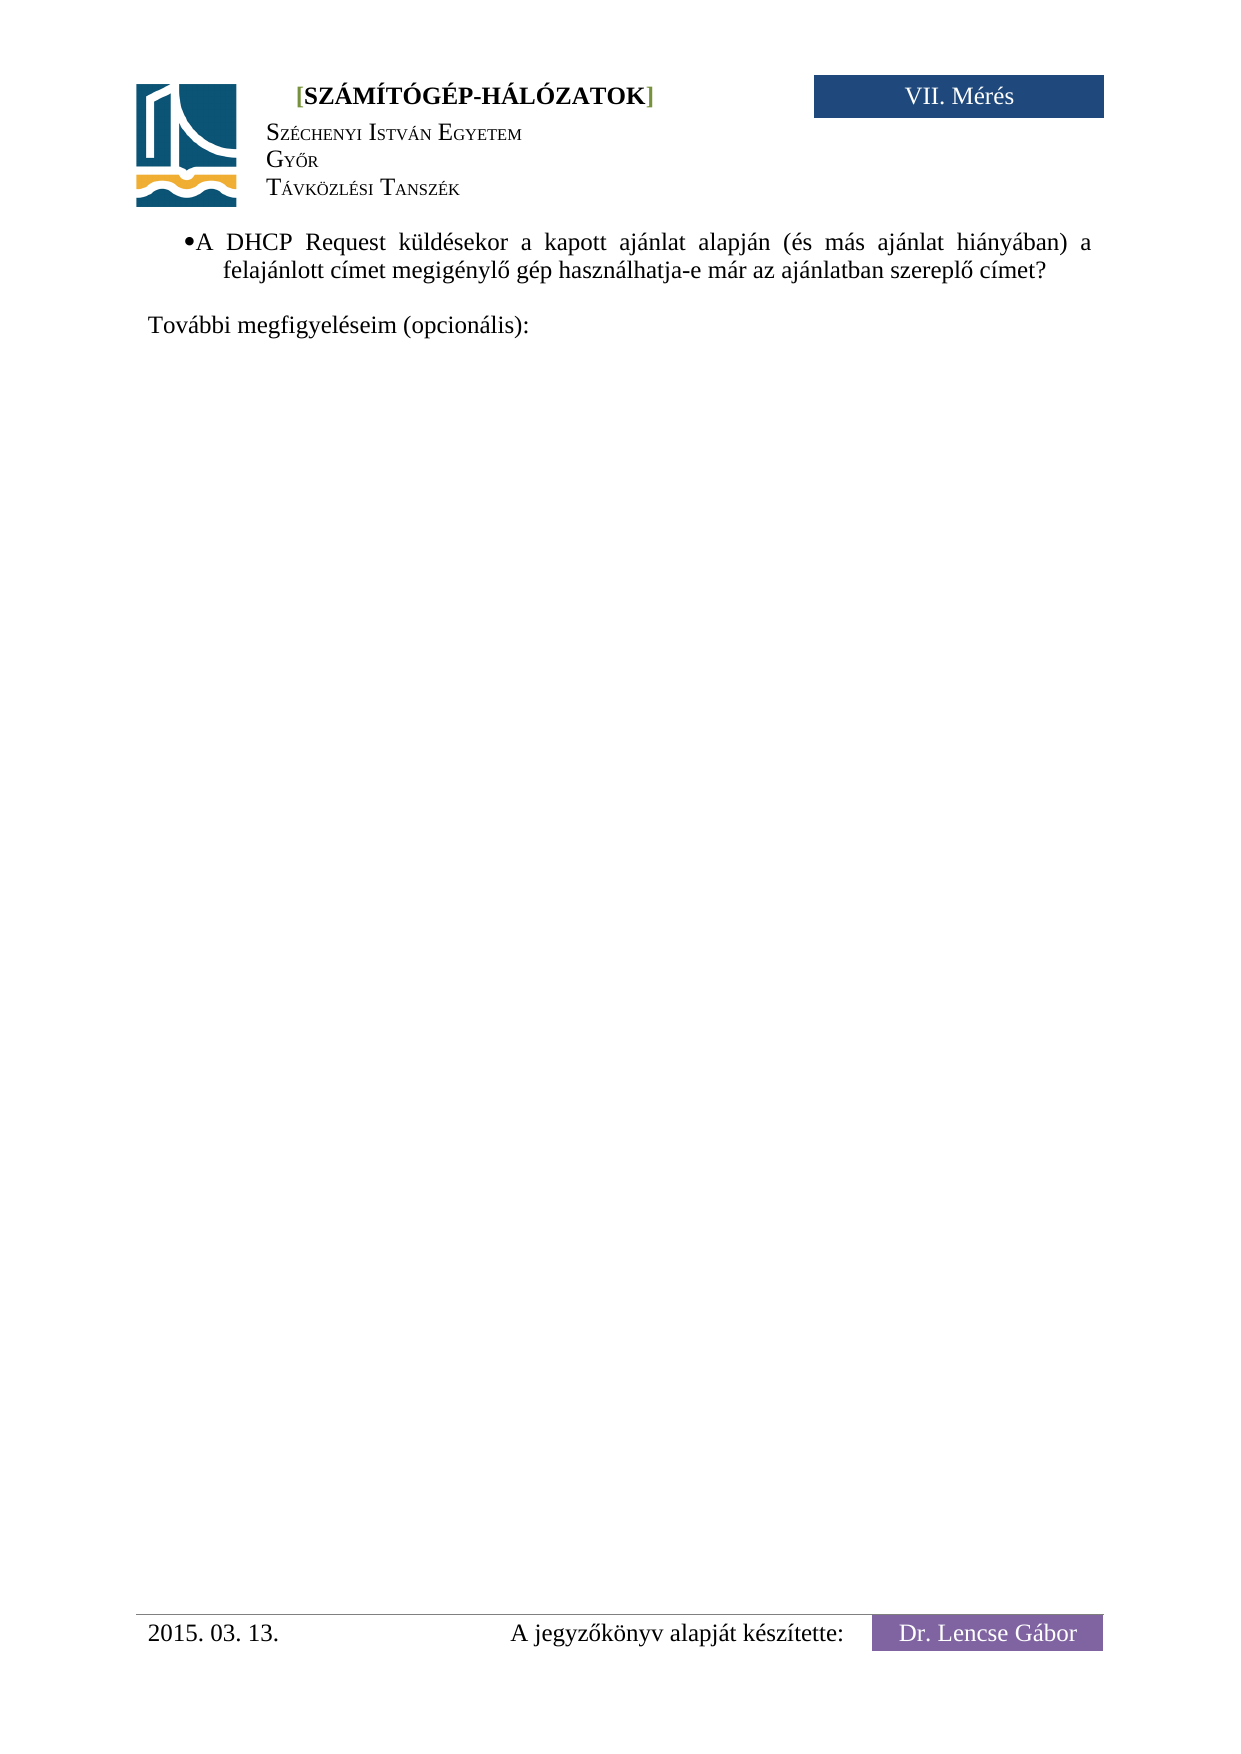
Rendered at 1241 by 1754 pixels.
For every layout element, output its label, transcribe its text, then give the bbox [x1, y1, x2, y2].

picture [136, 84, 237, 207]
list A DHCP Request küldésekor a kapott ajánlat alapján (és más ajánlat hiányában) a felajánlott címet megigénylő gép használhatja-e már az ajánlatban szereplő címet? [185, 228, 1092, 284]
text További megfigyeléseim (opcionális): [148, 312, 1092, 339]
